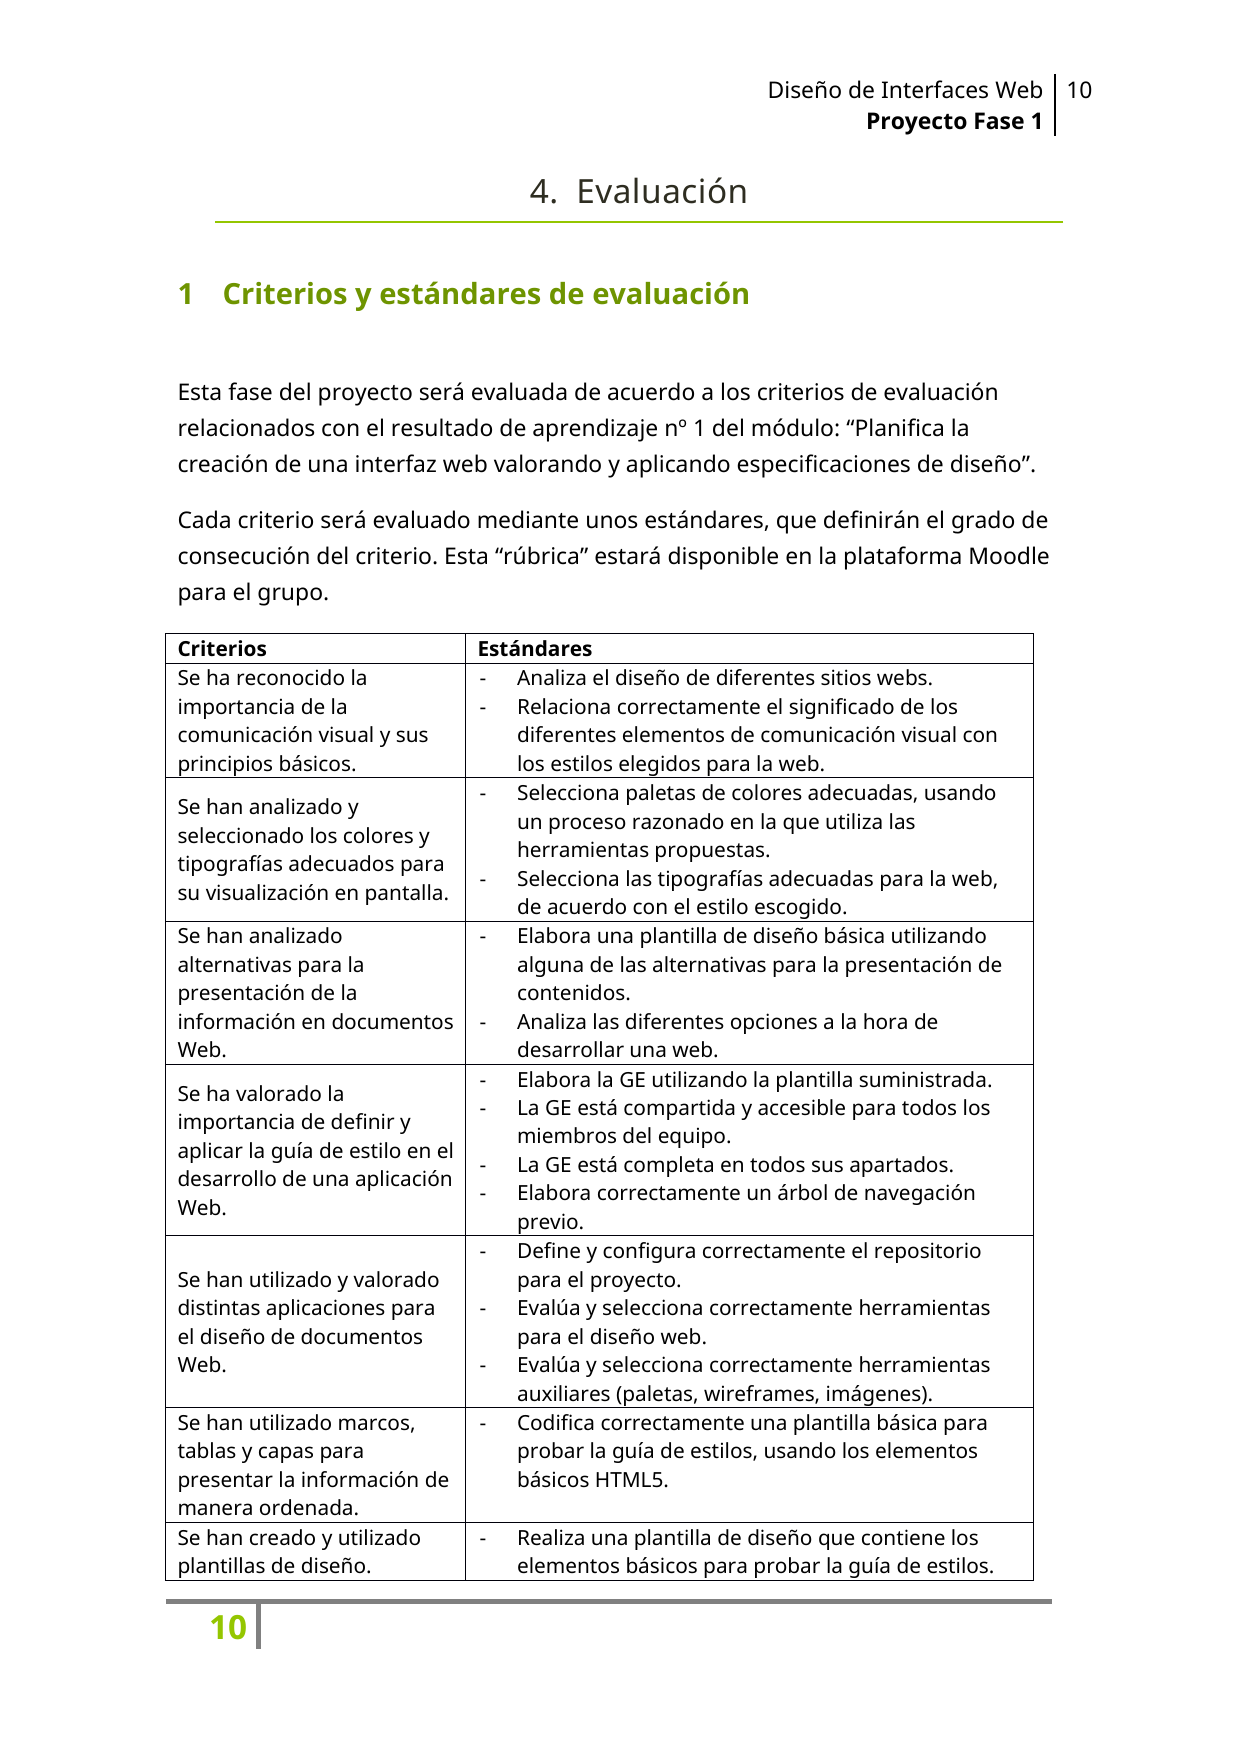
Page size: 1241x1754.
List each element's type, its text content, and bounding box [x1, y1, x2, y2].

text Esta fase del proyecto será evaluada de acuerdo a los criterios de evaluación relacionados con el resultado de aprendizaje nº 1 del módulo: “Planifica la creación de una interfaz web valorando y aplicando especificaciones de diseño”. [177, 376, 1063, 479]
table_cell Elabora la GE utilizando la plantilla suministrada. La GE está compartida y accesible para todos los miembros del equipo. La GE está completa en todos sus apartados. Elabora correctamente un árbol de navegación previo. [466, 1065, 1033, 1235]
table_cell Se han analizado alternativas para la presentación de la información en documentos Web. [166, 922, 465, 1064]
table_cell Se ha reconocido la importancia de la comunicación visual y sus principios básicos. [166, 664, 465, 777]
table_cell Elabora una plantilla de diseño básica utilizando alguna de las alternativas para la presentación de contenidos. Analiza las diferentes opciones a la hora de desarrollar una web. [466, 922, 1033, 1064]
table_cell Se han utilizado marcos, tablas y capas para presentar la información de manera ordenada. [166, 1408, 465, 1522]
subtitle Criterios y estándares de evaluación [177, 273, 1063, 313]
table_cell Se han utilizado y valorado distintas aplicaciones para el diseño de documentos Web. [166, 1236, 465, 1407]
table_cell Define y configura correctamente el repositorio para el proyecto. Evalúa y selecciona correctamente herramientas para el diseño web. Evalúa y selecciona correctamente herramientas auxiliares (paletas, wireframes, imágenes). [466, 1236, 1033, 1407]
table_cell Selecciona paletas de colores adecuadas, usando un proceso razonado en la que utiliza las herramientas propuestas. Selecciona las tipografías adecuadas para la web, de acuerdo con el estilo escogido. [466, 778, 1033, 921]
table_cell Se han analizado y seleccionado los colores y tipografías adecuados para su visualización en pantalla. [166, 778, 465, 921]
table_cell Se ha valorado la importancia de definir y aplicar la guía de estilo en el desarrollo de una aplicación Web. [166, 1065, 465, 1235]
table_cell Analiza el diseño de diferentes sitios webs. Relaciona correctamente el significado de los diferentes elementos de comunicación visual con los estilos elegidos para la web. [466, 664, 1033, 777]
table_cell Realiza una plantilla de diseño que contiene los elementos básicos para probar la guía de estilos. [466, 1523, 1033, 1580]
table_cell Se han creado y utilizado plantillas de diseño. [166, 1523, 465, 1580]
table_cell Codifica correctamente una plantilla básica para probar la guía de estilos, usando los elementos básicos HTML5. [466, 1408, 1033, 1522]
title Evaluación [215, 167, 1063, 221]
table_header Estándares [466, 634, 1033, 662]
table_header Criterios [166, 634, 465, 662]
text Cada criterio será evaluado mediante unos estándares, que definirán el grado de consecución del criterio. Esta “rúbrica” estará disponible en la plataforma Moodle para el grupo. [177, 504, 1063, 607]
